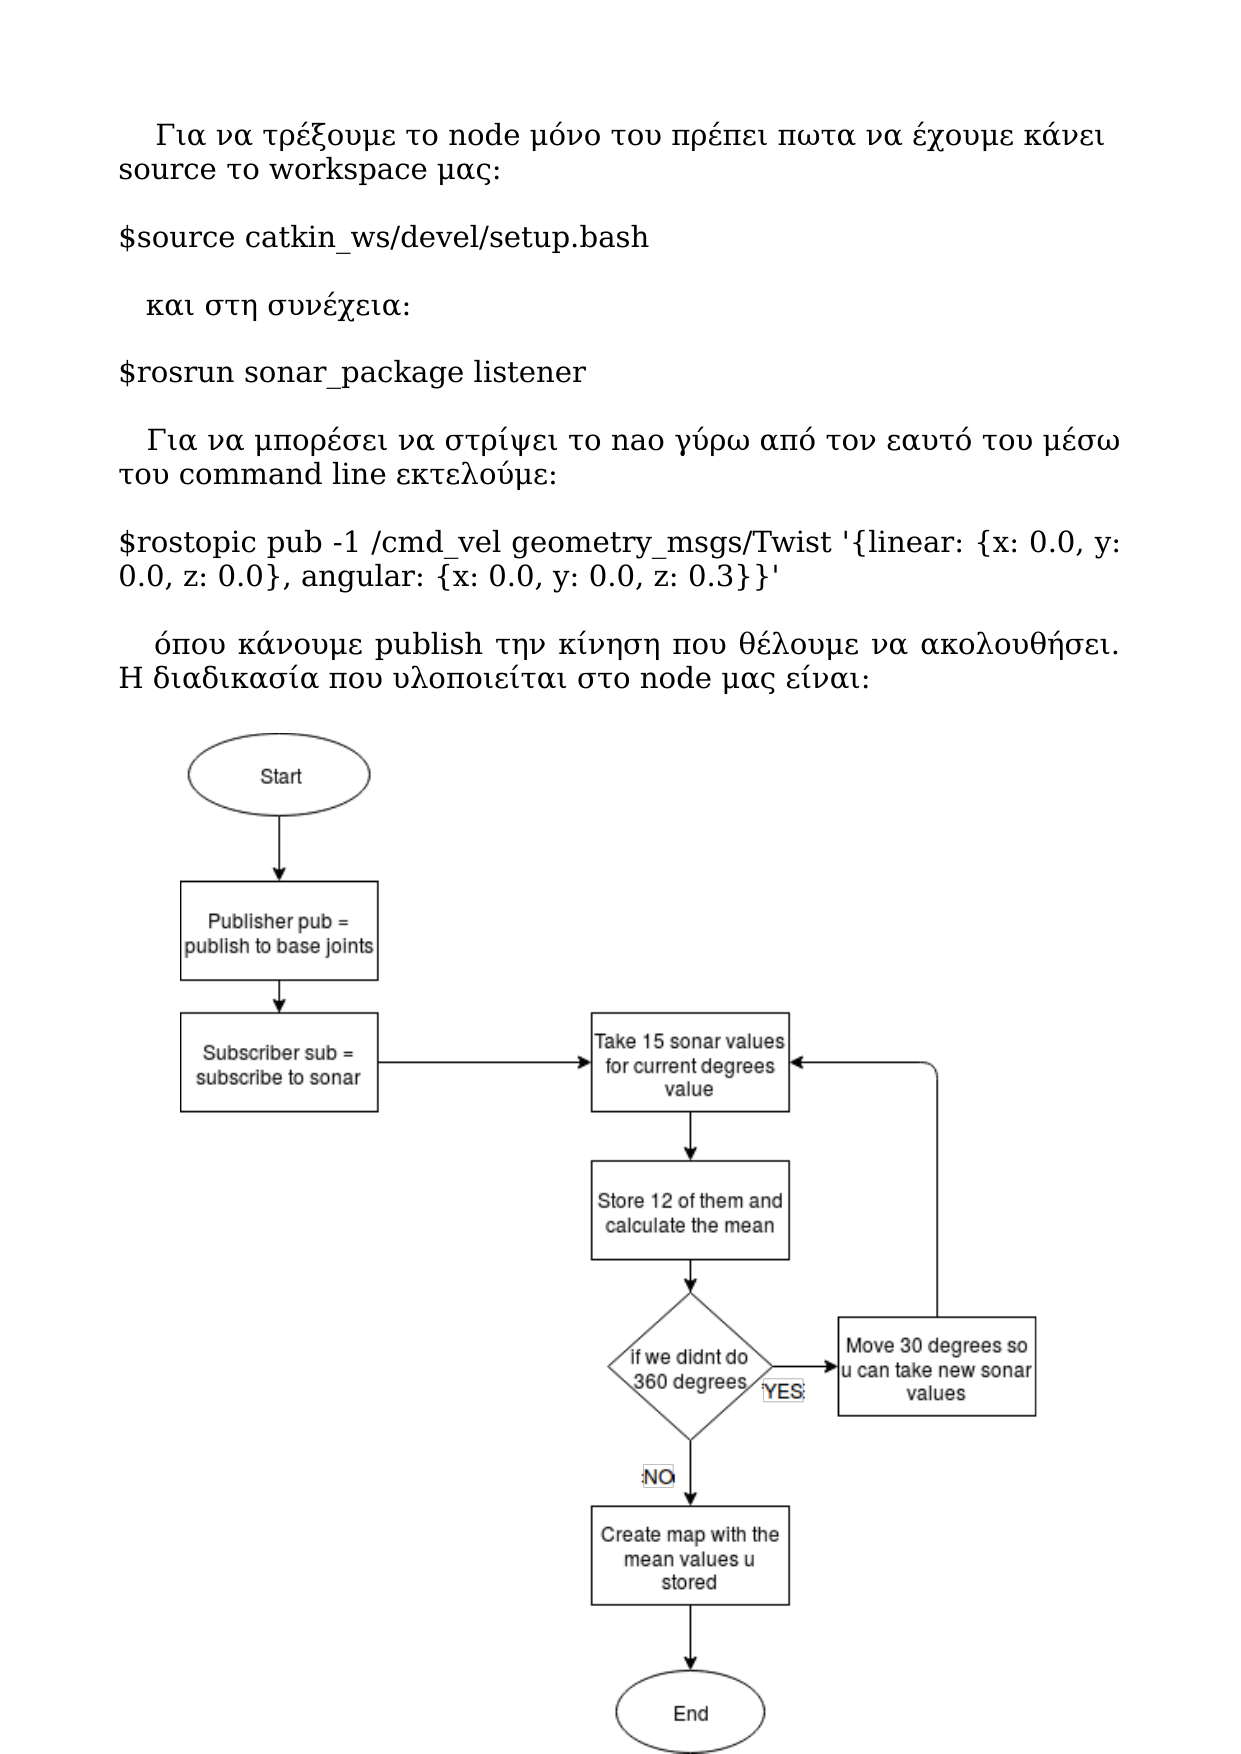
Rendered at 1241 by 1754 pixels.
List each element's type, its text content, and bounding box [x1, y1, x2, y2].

text $rostopic pub -1 /cmd_vel geometry_msgs/Twist '{linear: {x: 0.0, y: 0.0, z: 0.0}, angular: {x: 0.0, y: 0.0, z: 0.3}}' [118, 526, 1122, 593]
text Για να τρέξουμε το node μόνο του πρέπει πωτα να έχουμε κάνει source το workspace μας: [118, 118, 1122, 186]
picture [180, 733, 1037, 1754]
text Για να μπορέσει να στρίψει το nao γύρω από τον εαυτό του μέσω του command line εκτελούμε: [118, 424, 1122, 492]
text όπου κάνουμε publish την κίνηση που θέλουμε να ακολουθήσει. Η διαδικασία που υλοποιείται στο node μας είναι: [118, 627, 1122, 695]
text και στη συνέχεια: [118, 288, 1122, 322]
text $source catkin_ws/devel/setup.bash [118, 220, 1122, 254]
text $rosrun sonar_package listener [118, 356, 1122, 390]
